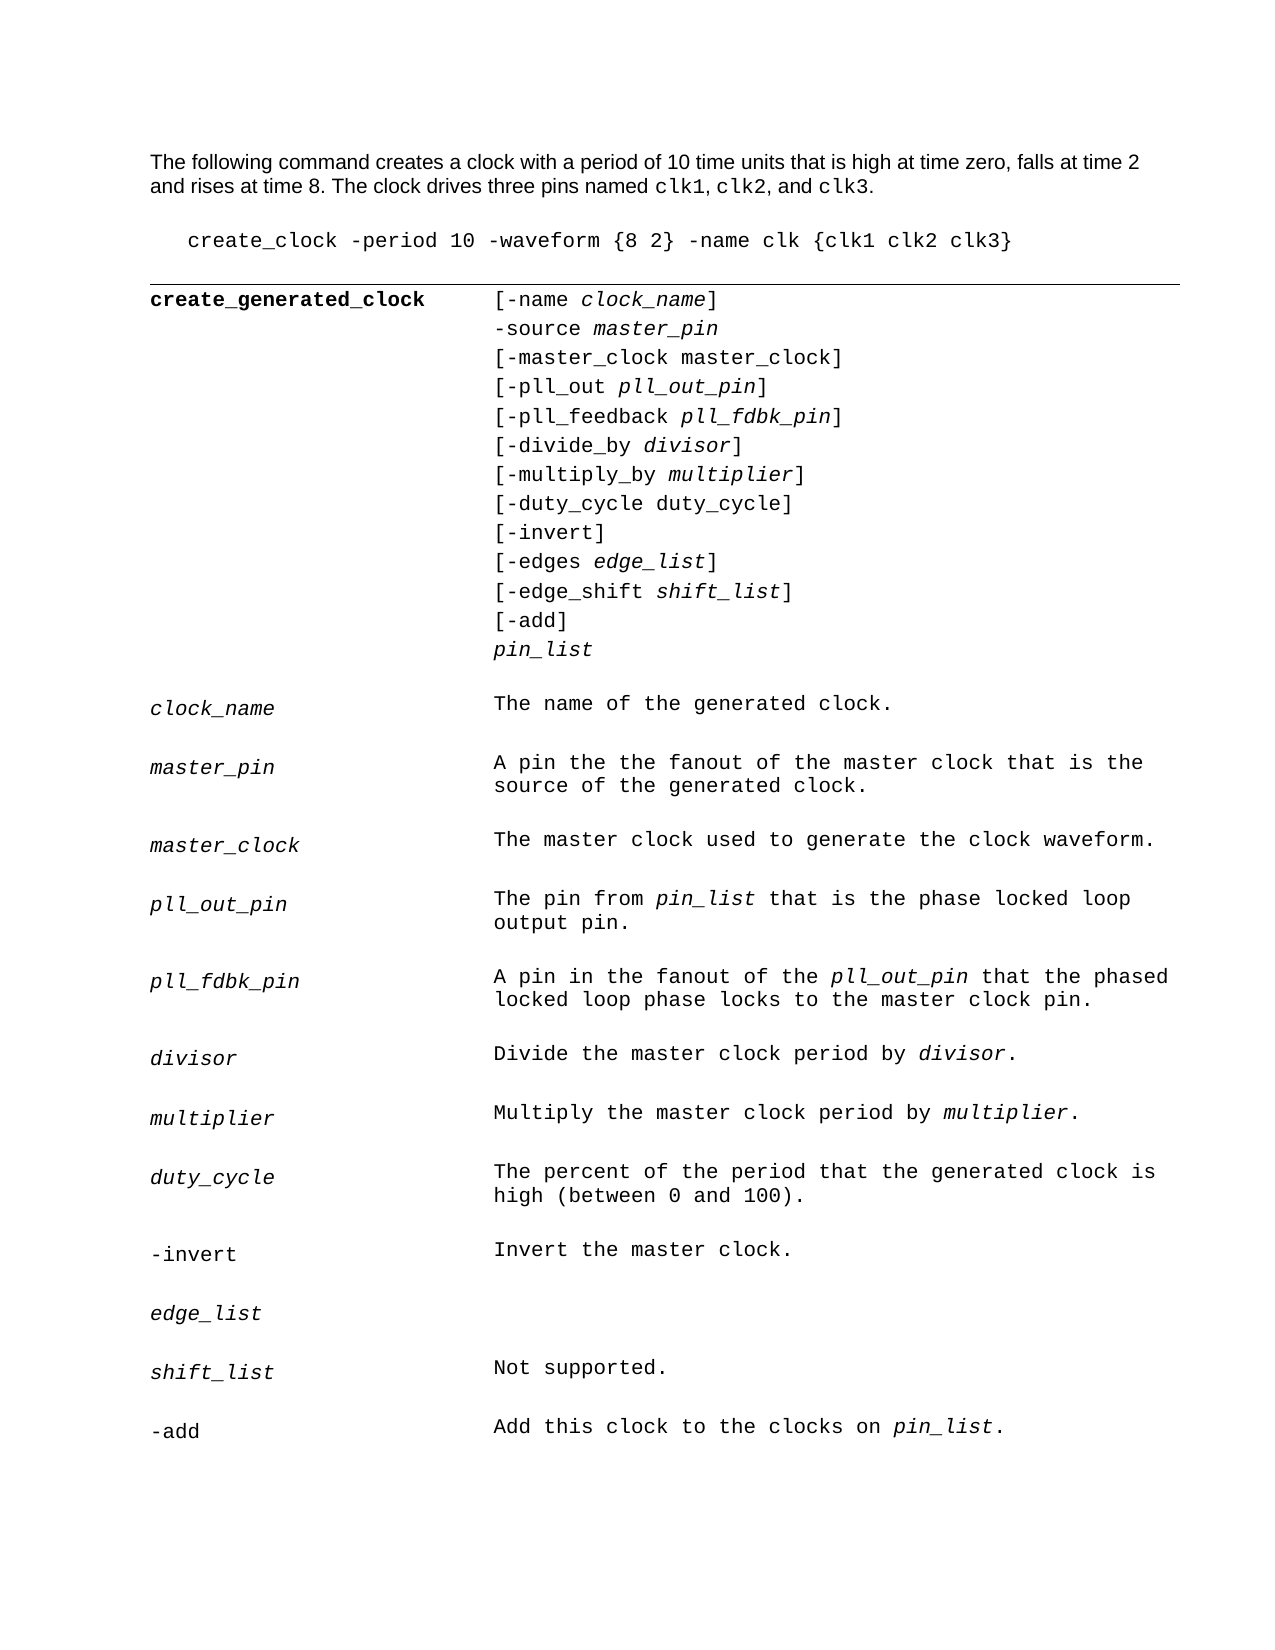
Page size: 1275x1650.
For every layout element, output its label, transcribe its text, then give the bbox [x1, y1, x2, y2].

table_cell multiplier [150, 1102, 493, 1161]
table_header [-name clock_name] -source master_pin [-master_clock master_clock] [-pll_out pll_out_pin] [-pll_feedback pll_fdbk_pin] [-divide_by divisor] [-multiply_by multiplier] [-duty_cycle duty_cycle] [-invert] [-edges edge_list] [-edge_shift shift_list] [-add] pin_list [493, 285, 1180, 693]
table_header create_generated_clock [150, 285, 493, 693]
table_cell Not supported. [493, 1357, 1180, 1416]
table_cell master_clock [150, 829, 493, 888]
text The following command creates a clock with a period of 10 time units that is high at time zero, falls at time 2 and rises at time 8. The clock drives three pins named clk1, clk2, and clk3. [150, 150, 1180, 200]
table_cell Divide the master clock period by divisor. [493, 1043, 1180, 1102]
table_cell Add this clock to the clocks on pin_list. [493, 1416, 1180, 1475]
table_cell Multiply the master clock period by multiplier. [493, 1102, 1180, 1161]
table_cell A pin the the fanout of the master clock that is the source of the generated clock. [493, 752, 1180, 829]
table_cell clock_name [150, 693, 493, 752]
table_cell shift_list [150, 1357, 493, 1416]
table_cell The name of the generated clock. [493, 693, 1180, 752]
table_cell -invert [150, 1239, 493, 1298]
table_cell Invert the master clock. [493, 1239, 1180, 1298]
table_cell divisor [150, 1043, 493, 1102]
table_cell pll_fdbk_pin [150, 966, 493, 1043]
table_cell The pin from pin_list that is the phase locked loop output pin. [493, 888, 1180, 966]
table_cell [493, 1298, 1180, 1357]
table_cell master_pin [150, 752, 493, 829]
table_cell -add [150, 1416, 493, 1475]
table_cell edge_list [150, 1298, 493, 1357]
table_cell pll_out_pin [150, 888, 493, 966]
text create_clock -period 10 -waveform {8 2} -name clk {clk1 clk2 clk3} [187, 230, 1180, 253]
table_cell A pin in the fanout of the pll_out_pin that the phased locked loop phase locks to the master clock pin. [493, 966, 1180, 1043]
table_cell The master clock used to generate the clock waveform. [493, 829, 1180, 888]
table_cell The percent of the period that the generated clock is high (between 0 and 100). [493, 1161, 1180, 1238]
table_cell duty_cycle [150, 1161, 493, 1238]
